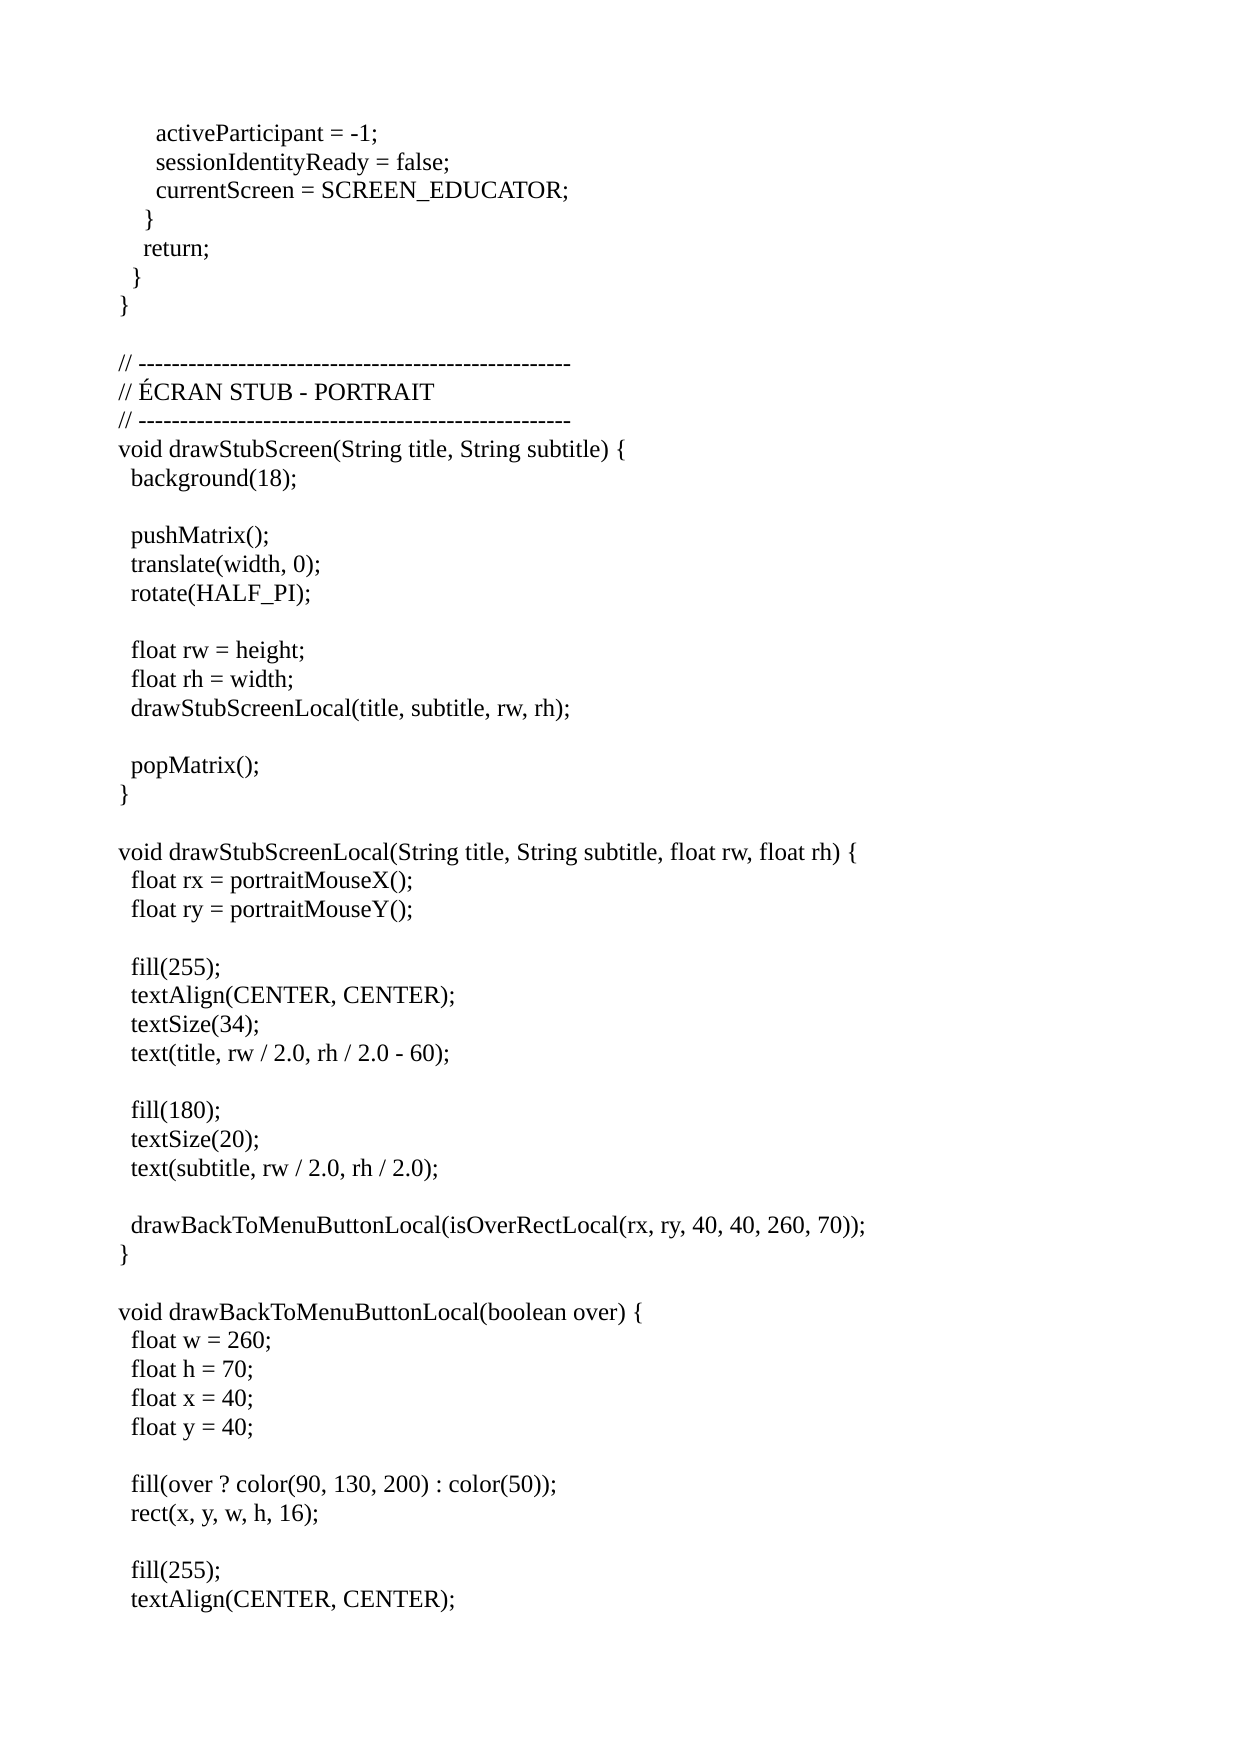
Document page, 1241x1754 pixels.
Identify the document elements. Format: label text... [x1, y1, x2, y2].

text } [118, 779, 1122, 808]
text // ---------------------------------------------------- [118, 406, 1122, 434]
text drawBackToMenuButtonLocal(isOverRectLocal(rx, ry, 40, 40, 260, 70)); [118, 1211, 1122, 1239]
text } [118, 291, 1122, 319]
text // ---------------------------------------------------- [118, 348, 1122, 377]
text // ÉCRAN STUB - PORTRAIT [118, 377, 1122, 406]
text float w = 260; [118, 1326, 1122, 1354]
text float h = 70; [118, 1354, 1122, 1383]
text textSize(20); [118, 1124, 1122, 1153]
text fill(over ? color(90, 130, 200) : color(50)); [118, 1469, 1122, 1498]
text return; [118, 233, 1122, 262]
text popMatrix(); [118, 751, 1122, 779]
text } [118, 1239, 1122, 1268]
text void drawStubScreenLocal(String title, String subtitle, float rw, float rh) { [118, 837, 1122, 866]
text void drawStubScreen(String title, String subtitle) { [118, 434, 1122, 463]
text fill(255); [118, 952, 1122, 981]
text pushMatrix(); [118, 521, 1122, 549]
text rect(x, y, w, h, 16); [118, 1498, 1122, 1527]
text textSize(34); [118, 1009, 1122, 1038]
text textAlign(CENTER, CENTER); [118, 981, 1122, 1009]
text translate(width, 0); [118, 549, 1122, 578]
text background(18); [118, 463, 1122, 492]
text float x = 40; [118, 1383, 1122, 1412]
text drawStubScreenLocal(title, subtitle, rw, rh); [118, 693, 1122, 722]
text float ry = portraitMouseY(); [118, 894, 1122, 923]
text float rx = portraitMouseX(); [118, 866, 1122, 894]
text void drawBackToMenuButtonLocal(boolean over) { [118, 1297, 1122, 1326]
text float rh = width; [118, 664, 1122, 693]
text } [118, 204, 1122, 233]
text float rw = height; [118, 636, 1122, 664]
text float y = 40; [118, 1412, 1122, 1441]
text activeParticipant = -1; [118, 118, 1122, 147]
text fill(180); [118, 1096, 1122, 1124]
text text(subtitle, rw / 2.0, rh / 2.0); [118, 1153, 1122, 1182]
text currentScreen = SCREEN_EDUCATOR; [118, 176, 1122, 204]
text sessionIdentityReady = false; [118, 147, 1122, 176]
text text(title, rw / 2.0, rh / 2.0 - 60); [118, 1038, 1122, 1067]
text fill(255); [118, 1556, 1122, 1584]
text rotate(HALF_PI); [118, 578, 1122, 607]
text } [118, 262, 1122, 291]
text textAlign(CENTER, CENTER); [118, 1584, 1122, 1613]
